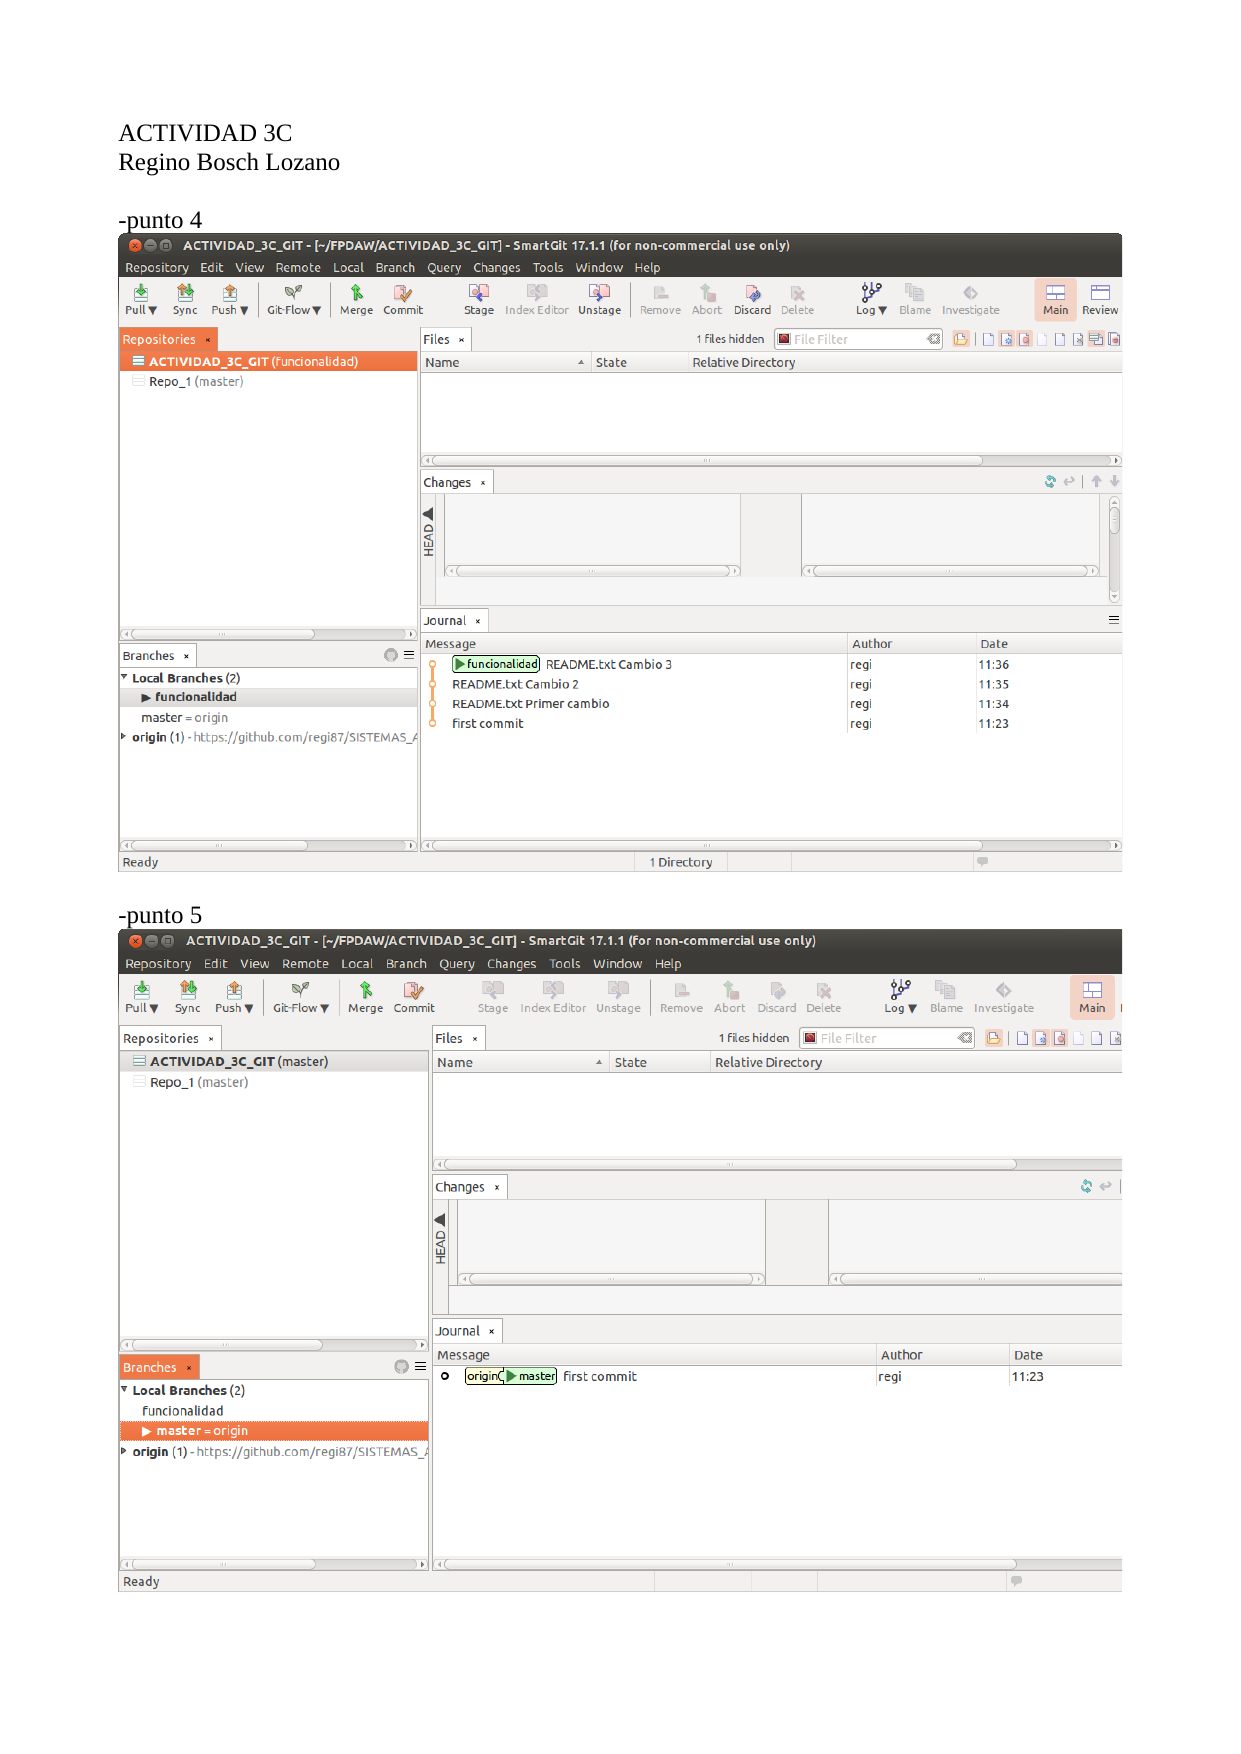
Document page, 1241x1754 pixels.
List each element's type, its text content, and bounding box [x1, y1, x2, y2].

picture [118, 929, 1123, 1592]
text -punto 5 [118, 900, 1122, 929]
text -punto 4 [118, 205, 1122, 233]
picture [118, 233, 1123, 872]
